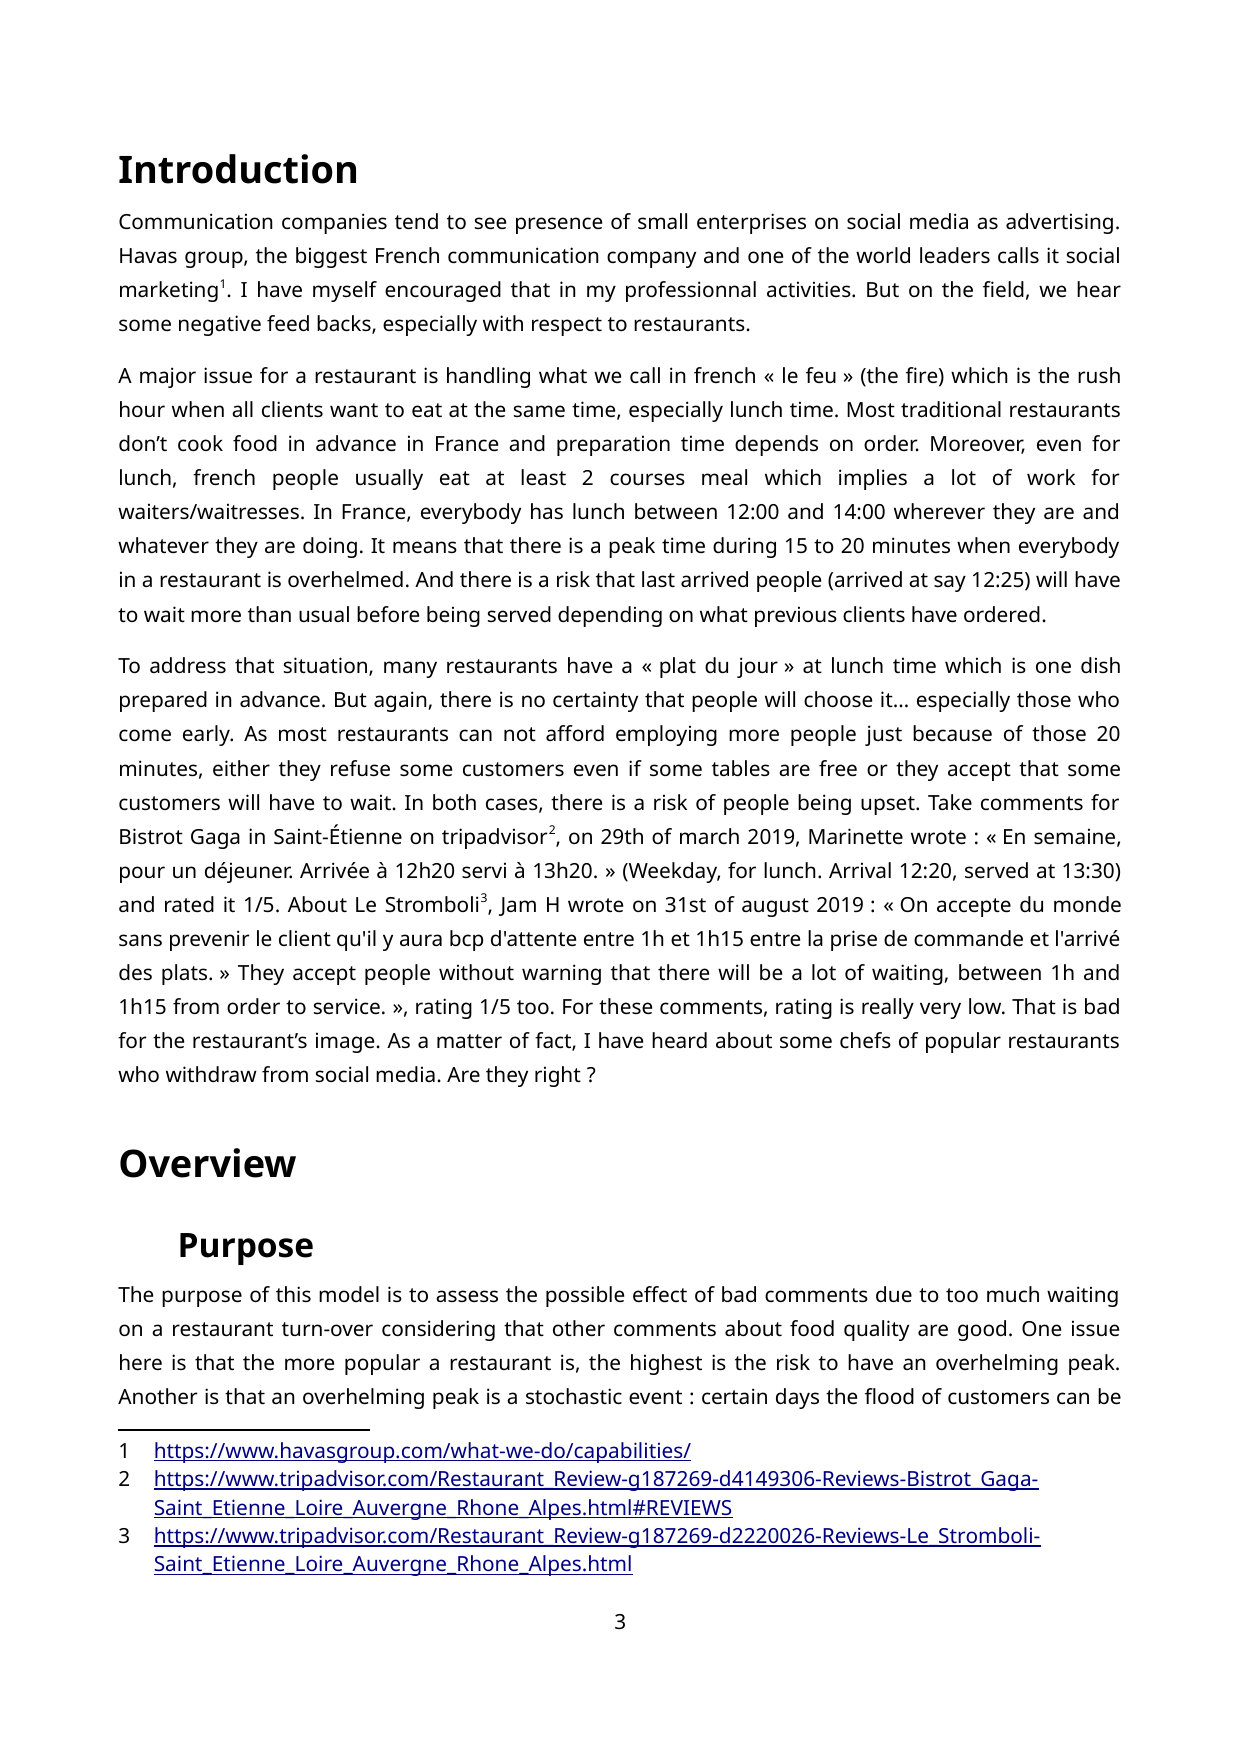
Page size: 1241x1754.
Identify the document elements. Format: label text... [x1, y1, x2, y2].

text https://www.tripadvisor.com/Restaurant_Review-g187269-d2220026-Reviews-Le_Stromboli-Saint_Etienne_Loire_Auvergne_Rhone_Alpes.html [118, 1521, 1122, 1578]
text A major issue for a restaurant is handling what we call in french « le feu » (the fire) which is the rush hour when all clients want to eat at the same time, especially lunch time. Most traditional restaurants don’t cook food in advance in France and preparation time depends on order. Moreover, even for lunch, french people usually eat at least 2 courses meal which implies a lot of work for waiters/waitresses. In France, everybody has lunch between 12:00 and 14:00 wherever they are and whatever they are doing. It means that there is a peak time during 15 to 20 minutes when everybody in a restaurant is overhelmed. And there is a risk that last arrived people (arrived at say 12:25) will have to wait more than usual before being served depending on what previous clients have ordered. [118, 361, 1122, 628]
text To address that situation, many restaurants have a « plat du jour » at lunch time which is one dish prepared in advance. But again, there is no certainty that people will choose it… especially those who come early. As most restaurants can not afford employing more people just because of those 20 minutes, either they refuse some customers even if some tables are free or they accept that some customers will have to wait. In both cases, there is a risk of people being upset. Take comments for Bistrot Gaga in Saint-Étienne on tripadvisor, on 29th of march 2019, Marinette wrote : « En semaine, pour un déjeuner. Arrivée à 12h20 servi à 13h20. » (Weekday, for lunch. Arrival 12:20, served at 13:30) and rated it 1/5. About Le Stromboli, Jam H wrote on 31st of august 2019 : « On accepte du monde sans prevenir le client qu'il y aura bcp d'attente entre 1h et 1h15 entre la prise de commande et l'arrivé des plats. » They accept people without warning that there will be a lot of waiting, between 1h and 1h15 from order to service. », rating 1/5 too. For these comments, rating is really very low. That is bad for the restaurant’s image. As a matter of fact, I have heard about some chefs of popular restaurants who withdraw from social media. Are they right ? [118, 651, 1122, 1089]
text https://www.havasgroup.com/what-we-do/capabilities/ [118, 1436, 1122, 1464]
text The purpose of this model is to assess the possible effect of bad comments due to too much waiting on a restaurant turn-over considering that other comments about food quality are good. One issue here is that the more popular a restaurant is, the highest is the risk to have an overhelming peak. Another is that an overhelming peak is a stochastic event : certain days the flood of customers can be [118, 1280, 1122, 1411]
subtitle Purpose [177, 1222, 1122, 1268]
subtitle Overview [118, 1137, 1122, 1189]
text Communication companies tend to see presence of small enterprises on social media as advertising. Havas group, the biggest French communication company and one of the world leaders calls it social marketing. I have myself encouraged that in my professionnal activities. But on the field, we hear some negative feed backs, especially with respect to restaurants. [118, 207, 1122, 338]
subtitle Introduction [118, 143, 1122, 195]
text https://www.tripadvisor.com/Restaurant_Review-g187269-d4149306-Reviews-Bistrot_Gaga-Saint_Etienne_Loire_Auvergne_Rhone_Alpes.html#REVIEWS [118, 1464, 1122, 1521]
